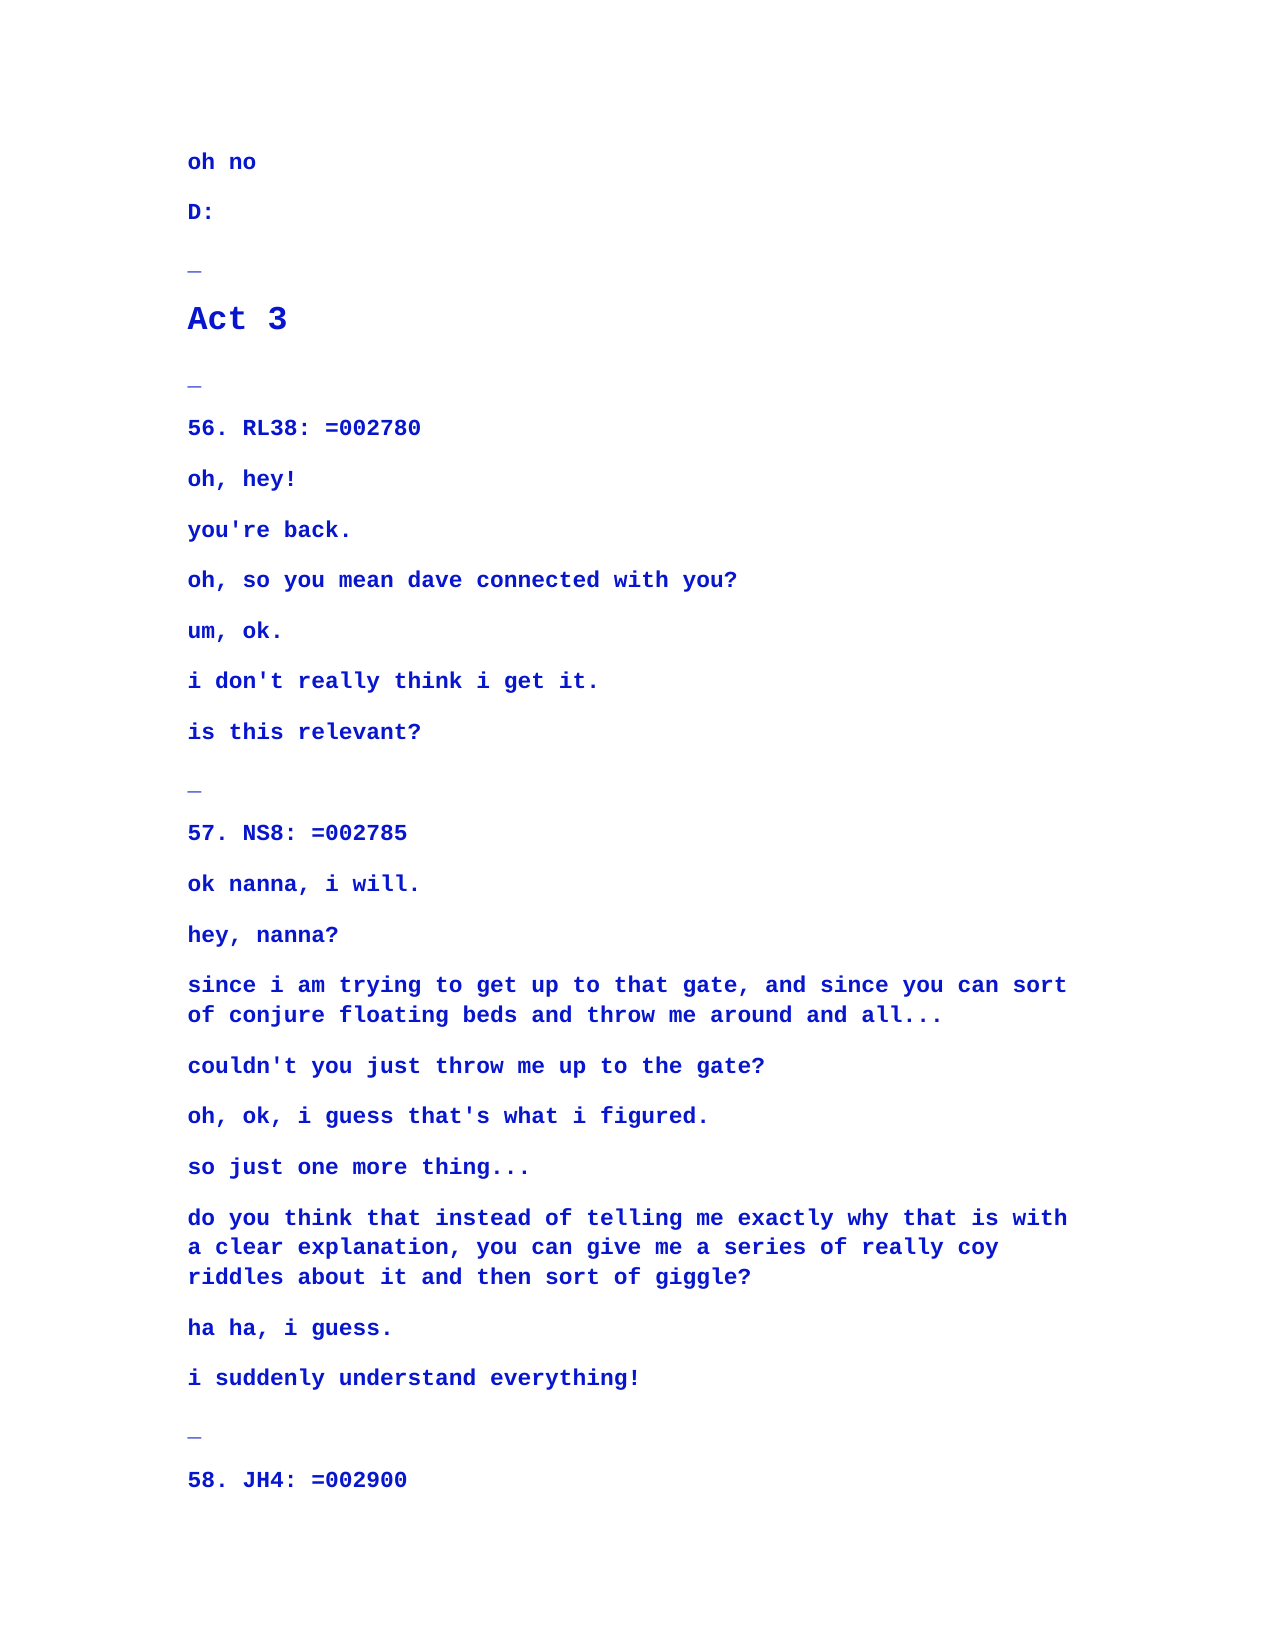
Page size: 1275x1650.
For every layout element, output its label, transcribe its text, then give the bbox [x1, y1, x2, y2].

text i suddenly understand everything! [187, 1367, 1087, 1393]
text ok nanna, i will. [187, 872, 1087, 898]
text D: [187, 201, 1087, 227]
text since i am trying to get up to that gate, and since you can sort of conjure floating beds and throw me around and all... [187, 974, 1087, 1029]
text is this relevant? [187, 721, 1087, 746]
text oh, so you mean dave connected with you? [187, 569, 1087, 594]
text _ [187, 251, 1087, 277]
text couldn't you just throw me up to the gate? [187, 1054, 1087, 1080]
text _ [187, 1417, 1087, 1443]
text oh, ok, i guess that's what i figured. [187, 1105, 1087, 1131]
text 58. JH4: =002900 [187, 1468, 1087, 1494]
text oh no [187, 150, 1087, 176]
text i don't really think i get it. [187, 670, 1087, 696]
text Act 3 [187, 302, 1087, 340]
text you're back. [187, 518, 1087, 544]
text _ [187, 771, 1087, 797]
text 57. NS8: =002785 [187, 822, 1087, 848]
text do you think that instead of telling me exactly why that is with a clear explanation, you can give me a series of really coy riddles about it and then sort of giggle? [187, 1206, 1087, 1291]
text oh, hey! [187, 467, 1087, 493]
text so just one more thing... [187, 1155, 1087, 1181]
text hey, nanna? [187, 923, 1087, 949]
text 56. RL38: =002780 [187, 417, 1087, 443]
text um, ok. [187, 619, 1087, 645]
text _ [187, 366, 1087, 392]
text ha ha, i guess. [187, 1316, 1087, 1342]
